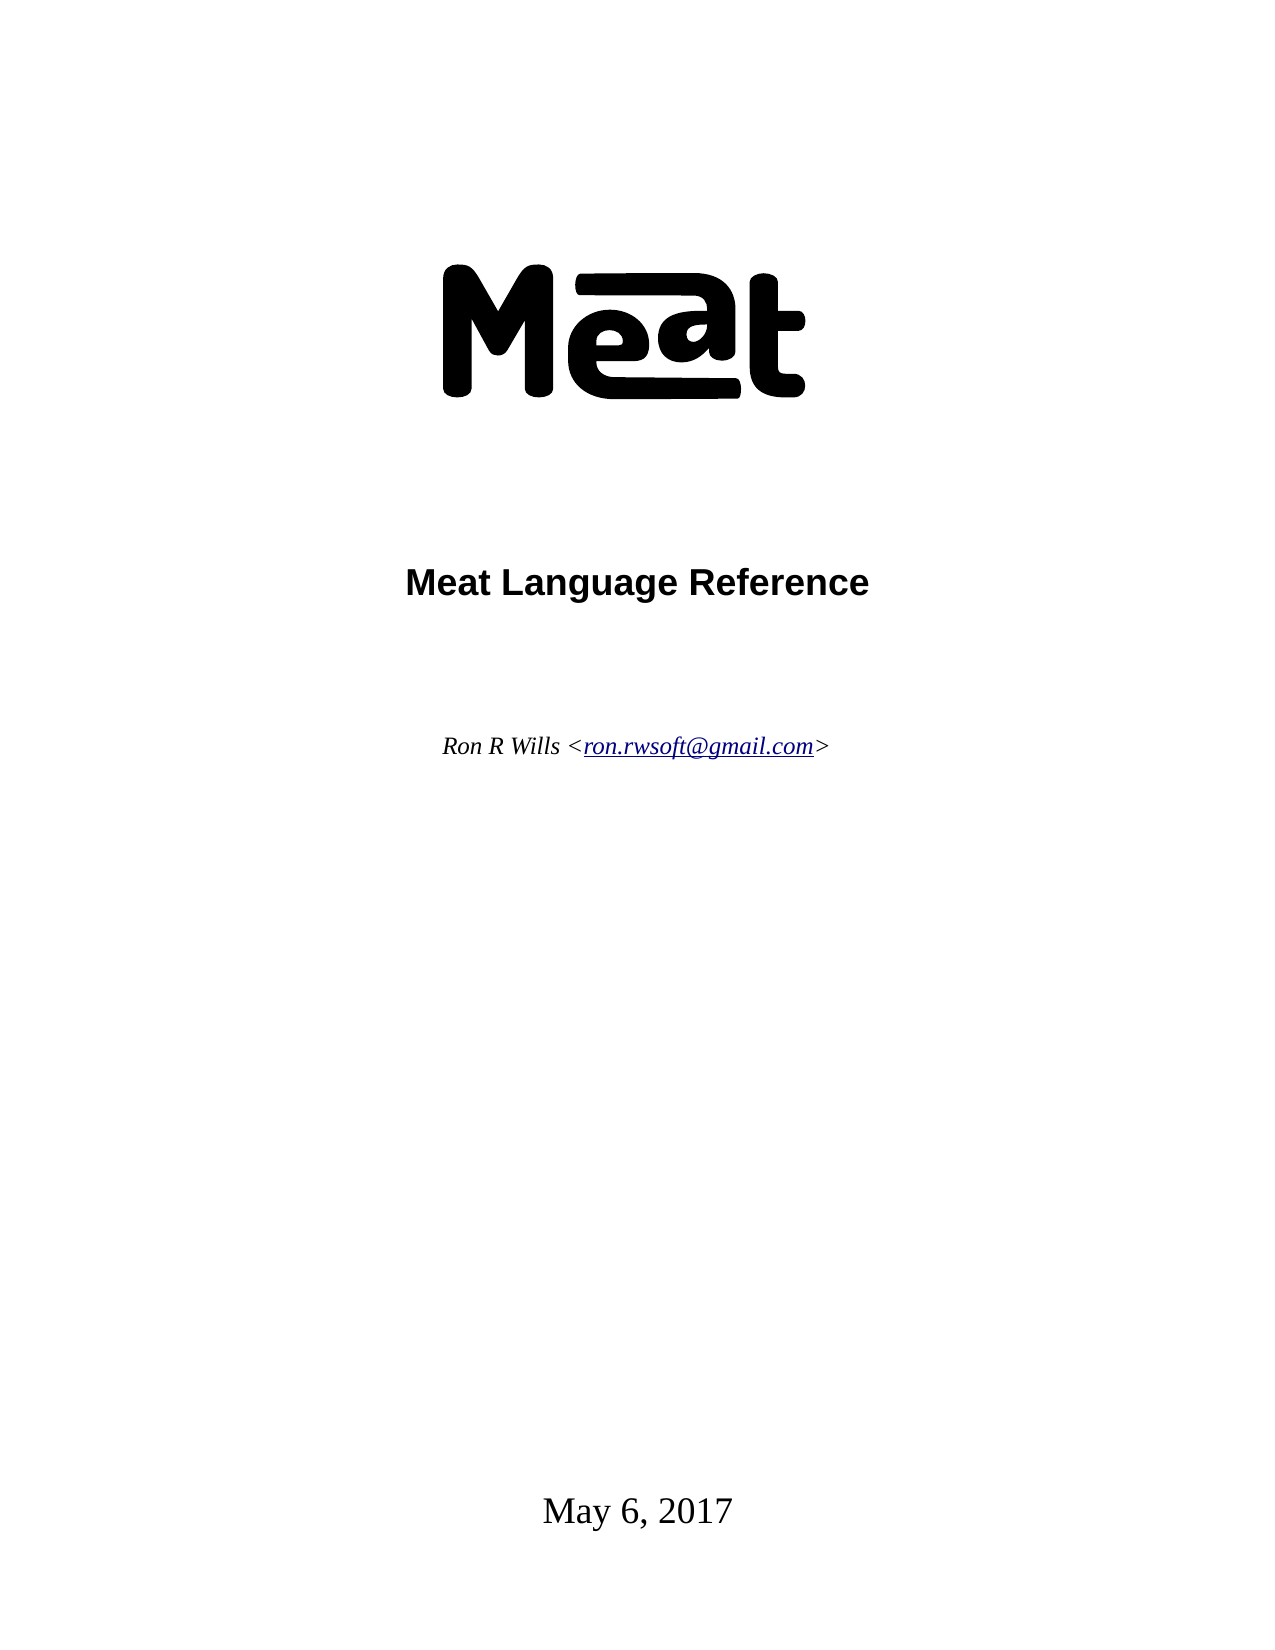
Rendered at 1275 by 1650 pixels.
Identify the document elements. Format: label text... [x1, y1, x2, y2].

title Meat Language Reference [118, 560, 1157, 603]
text Ron R Wills <ron.rwsoft@gmail.com> [118, 731, 1157, 760]
